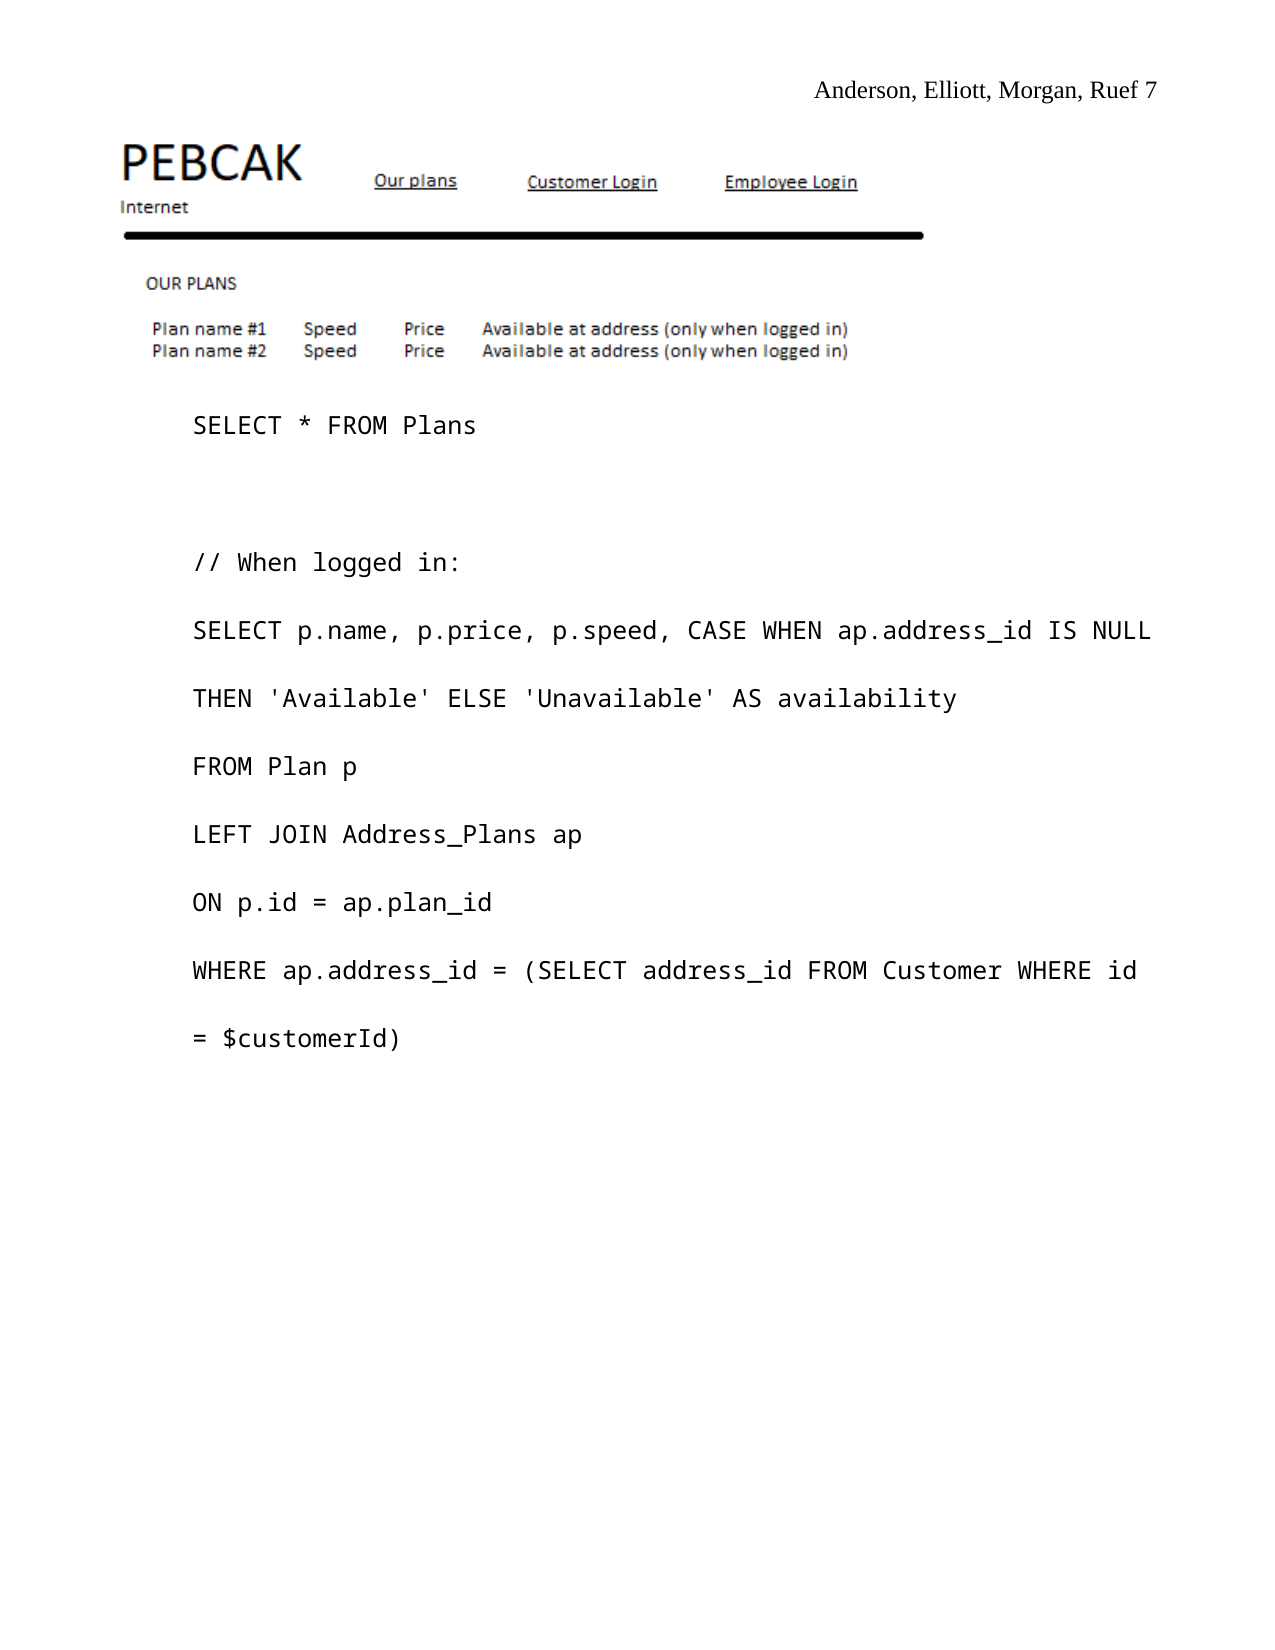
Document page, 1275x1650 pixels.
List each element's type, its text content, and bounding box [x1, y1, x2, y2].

text SELECT p.name, p.price, p.speed, CASE WHEN ap.address_id IS NULL THEN 'Available' ELSE 'Unavailable' AS availability [192, 612, 1157, 714]
text WHERE ap.address_id = (SELECT address_id FROM Customer WHERE id = $customerId) [192, 953, 1157, 1055]
text SELECT * FROM Plans [192, 118, 1157, 442]
picture [104, 118, 952, 374]
text // When logged in: [192, 544, 1157, 578]
text LEFT JOIN Address_Plans ap [192, 817, 1157, 851]
text ON p.id = ap.plan_id [192, 885, 1157, 919]
text FROM Plan p [192, 748, 1157, 783]
